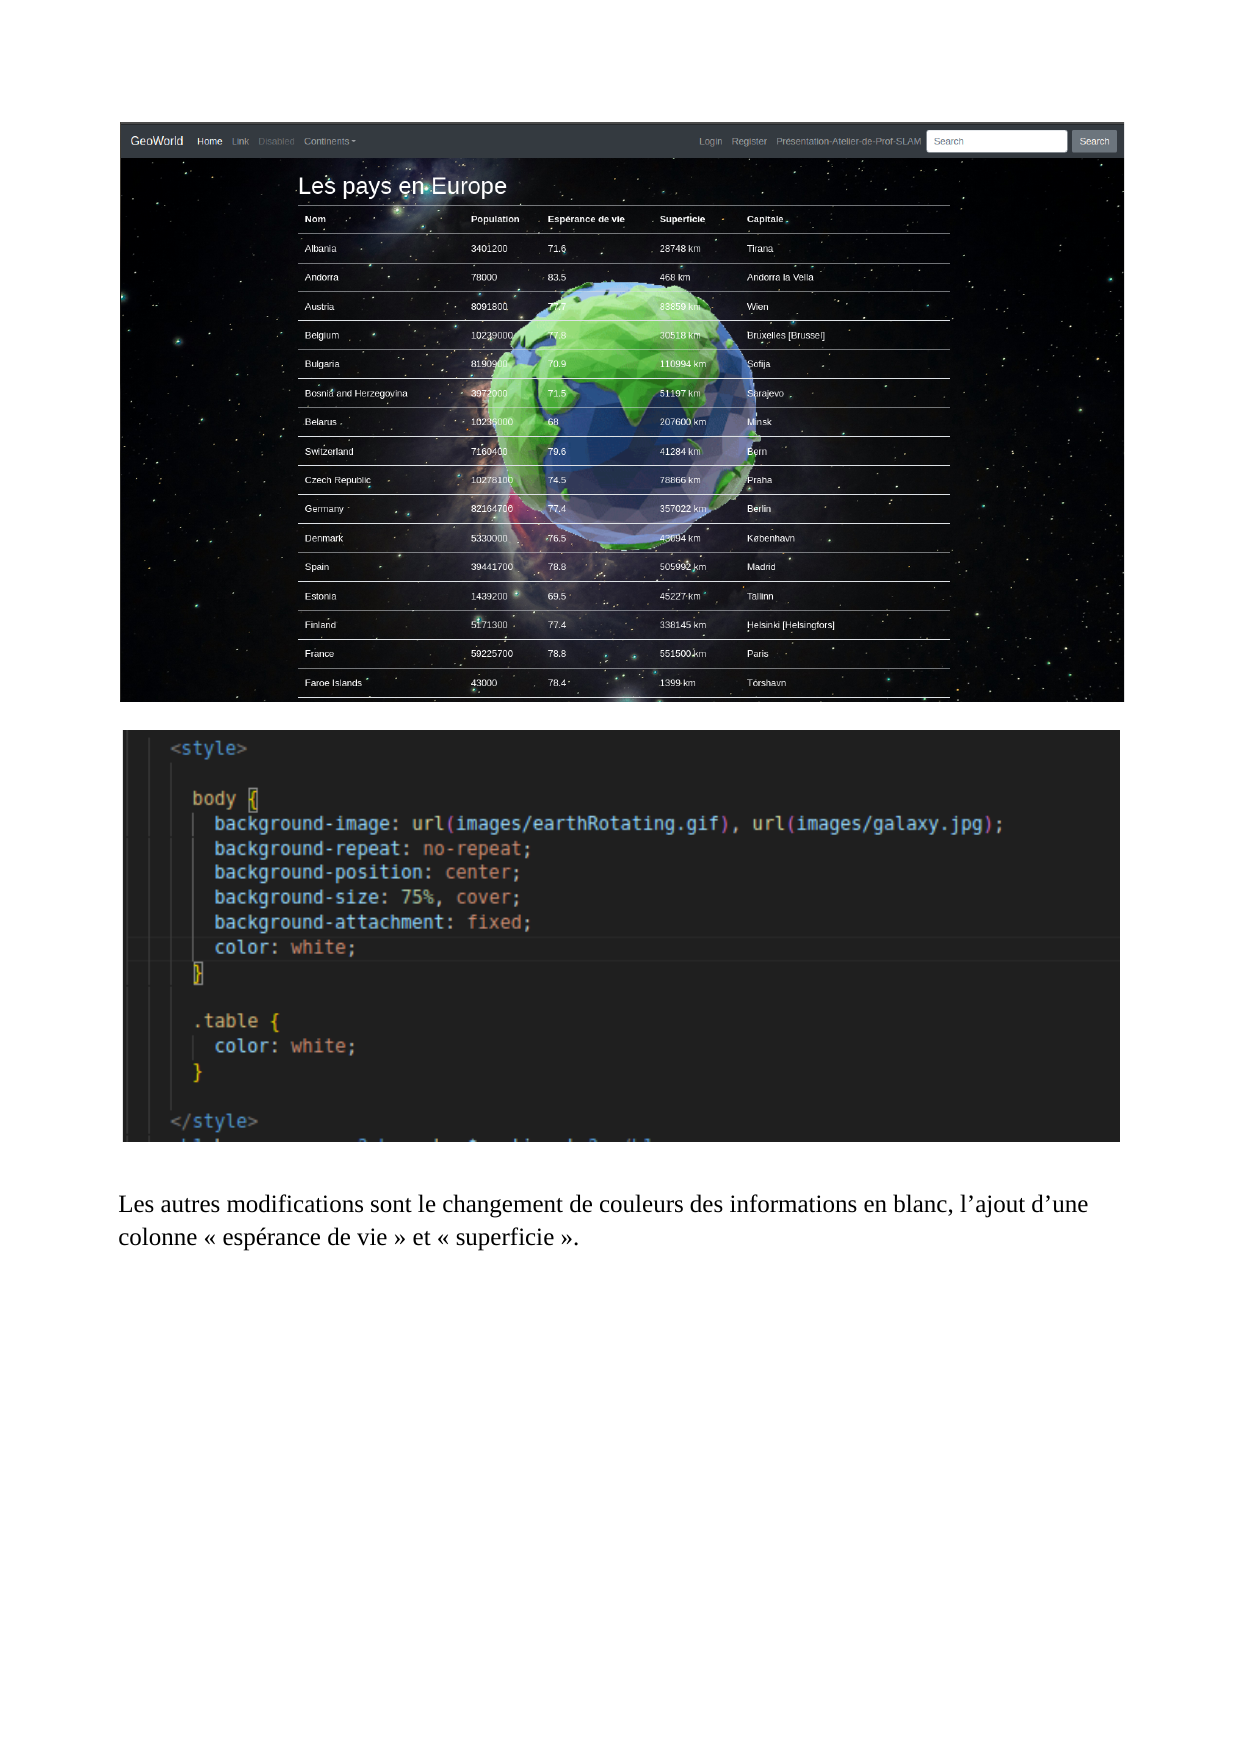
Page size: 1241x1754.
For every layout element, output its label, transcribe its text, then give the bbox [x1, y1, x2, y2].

text Les autres modifications sont le changement de couleurs des informations en blanc, l’ajout d’une colonne « espérance de vie » et « superficie ». [118, 1189, 1122, 1251]
picture [120, 122, 1125, 702]
picture [122, 730, 1120, 1142]
